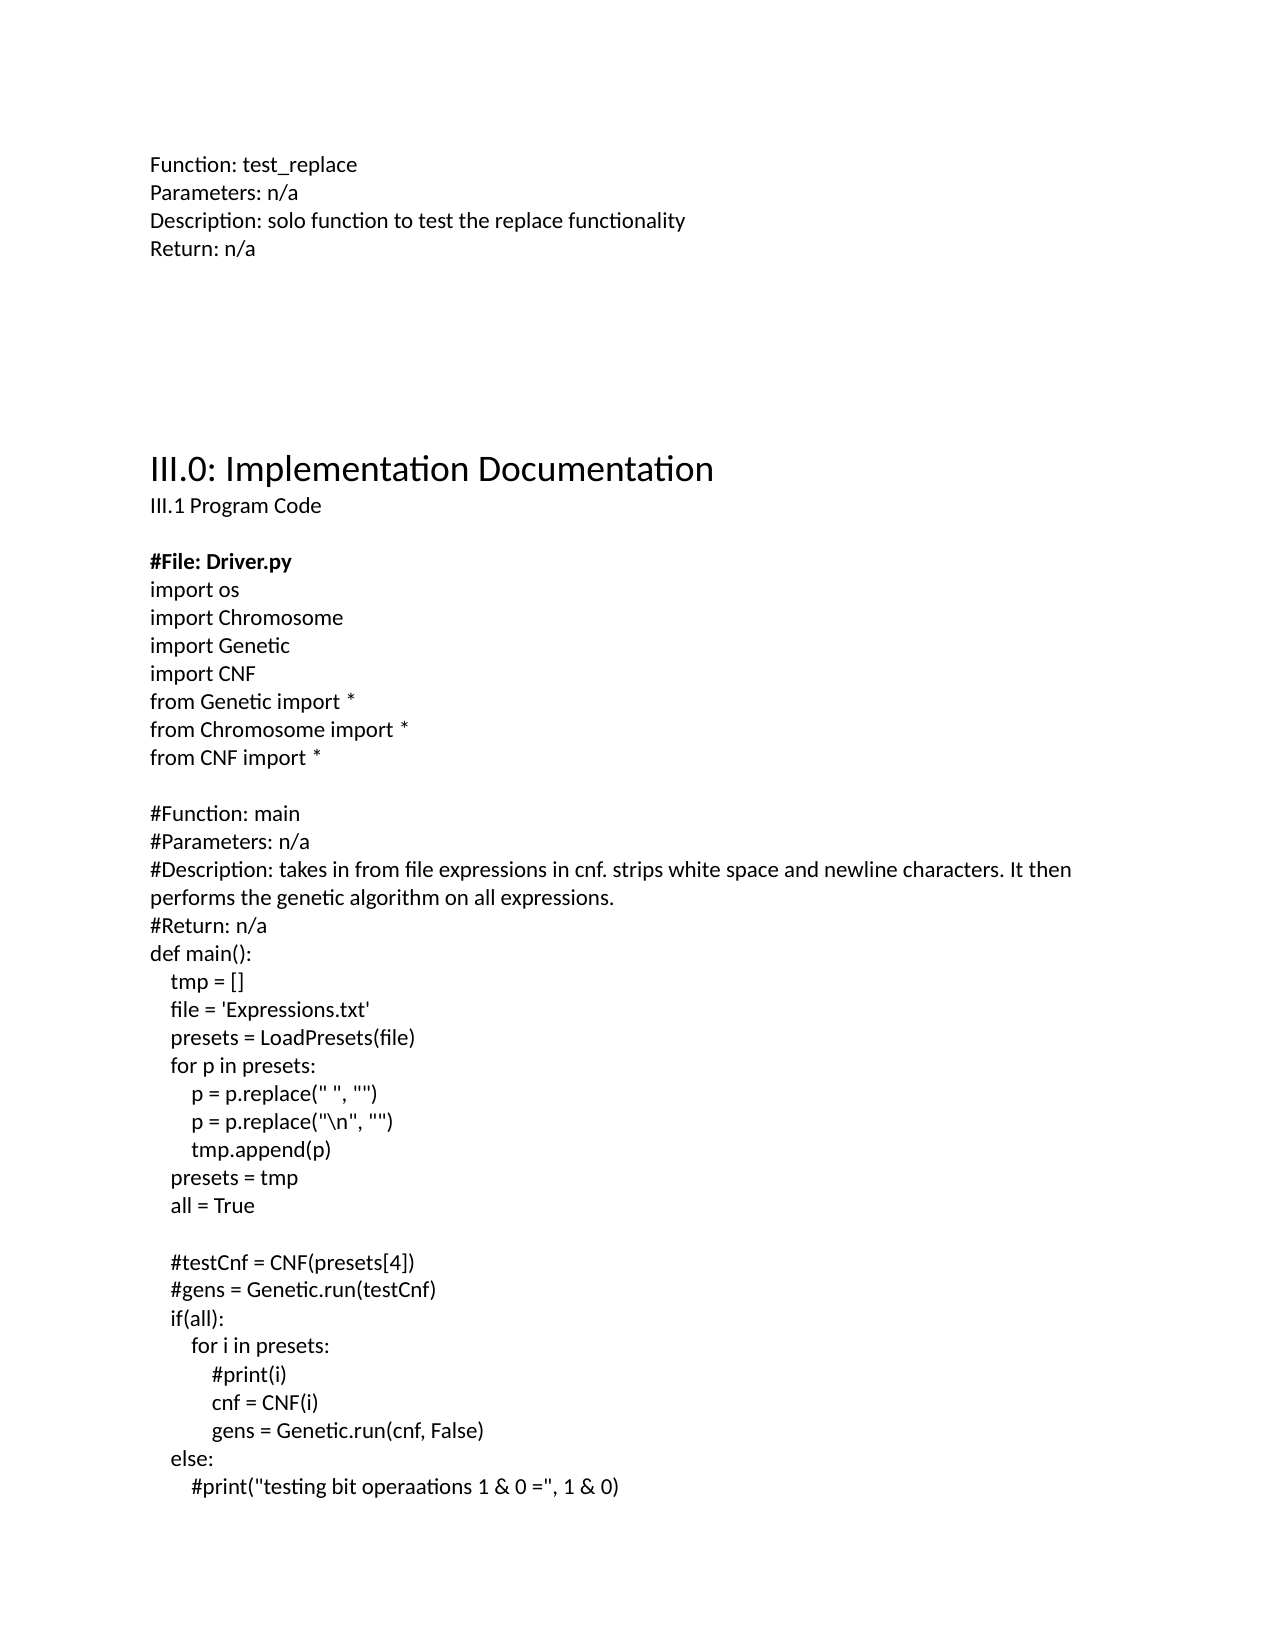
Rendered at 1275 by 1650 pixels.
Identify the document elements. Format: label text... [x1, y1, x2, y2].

text from CNF import * [150, 743, 1125, 771]
text #gens = Genetic.run(testCnf) [150, 1276, 1125, 1304]
text from Chromosome import * [150, 715, 1125, 743]
text from Genetic import * [150, 687, 1125, 715]
text #File: Driver.py [150, 547, 1125, 575]
text import Chromosome [150, 603, 1125, 631]
text cnf = CNF(i) [150, 1388, 1125, 1416]
text all = True [150, 1192, 1125, 1219]
text #testCnf = CNF(presets[4]) [150, 1248, 1125, 1276]
text Description: solo function to test the replace functionality [150, 206, 1125, 234]
text tmp = [] [150, 967, 1125, 995]
text import CNF [150, 659, 1125, 687]
text else: [150, 1444, 1125, 1472]
text p = p.replace(" ", "") [150, 1079, 1125, 1107]
text import Genetic [150, 631, 1125, 659]
text Return: n/a [150, 234, 1125, 262]
text #Function: main [150, 799, 1125, 827]
text #print("testing bit operaations 1 & 0 =", 1 & 0) [150, 1472, 1125, 1500]
text #Description: takes in from file expressions in cnf. strips white space and newline characters. It then performs the genetic algorithm on all expressions. [150, 855, 1125, 911]
text if(all): [150, 1304, 1125, 1332]
text def main(): [150, 939, 1125, 967]
text file = 'Expressions.txt' [150, 995, 1125, 1023]
text Parameters: n/a [150, 178, 1125, 206]
text #Return: n/a [150, 911, 1125, 939]
text presets = LoadPresets(file) [150, 1023, 1125, 1051]
text tmp.append(p) [150, 1136, 1125, 1163]
text gens = Genetic.run(cnf, False) [150, 1416, 1125, 1444]
text import os [150, 575, 1125, 603]
text Function: test_replace [150, 150, 1125, 178]
text III.0: Implementation Documentation [150, 445, 1125, 491]
text p = p.replace("\n", "") [150, 1107, 1125, 1136]
text for p in presets: [150, 1051, 1125, 1079]
text #Parameters: n/a [150, 827, 1125, 855]
text III.1 Program Code [150, 491, 1125, 519]
text for i in presets: [150, 1332, 1125, 1360]
text #print(i) [150, 1360, 1125, 1388]
text presets = tmp [150, 1163, 1125, 1192]
